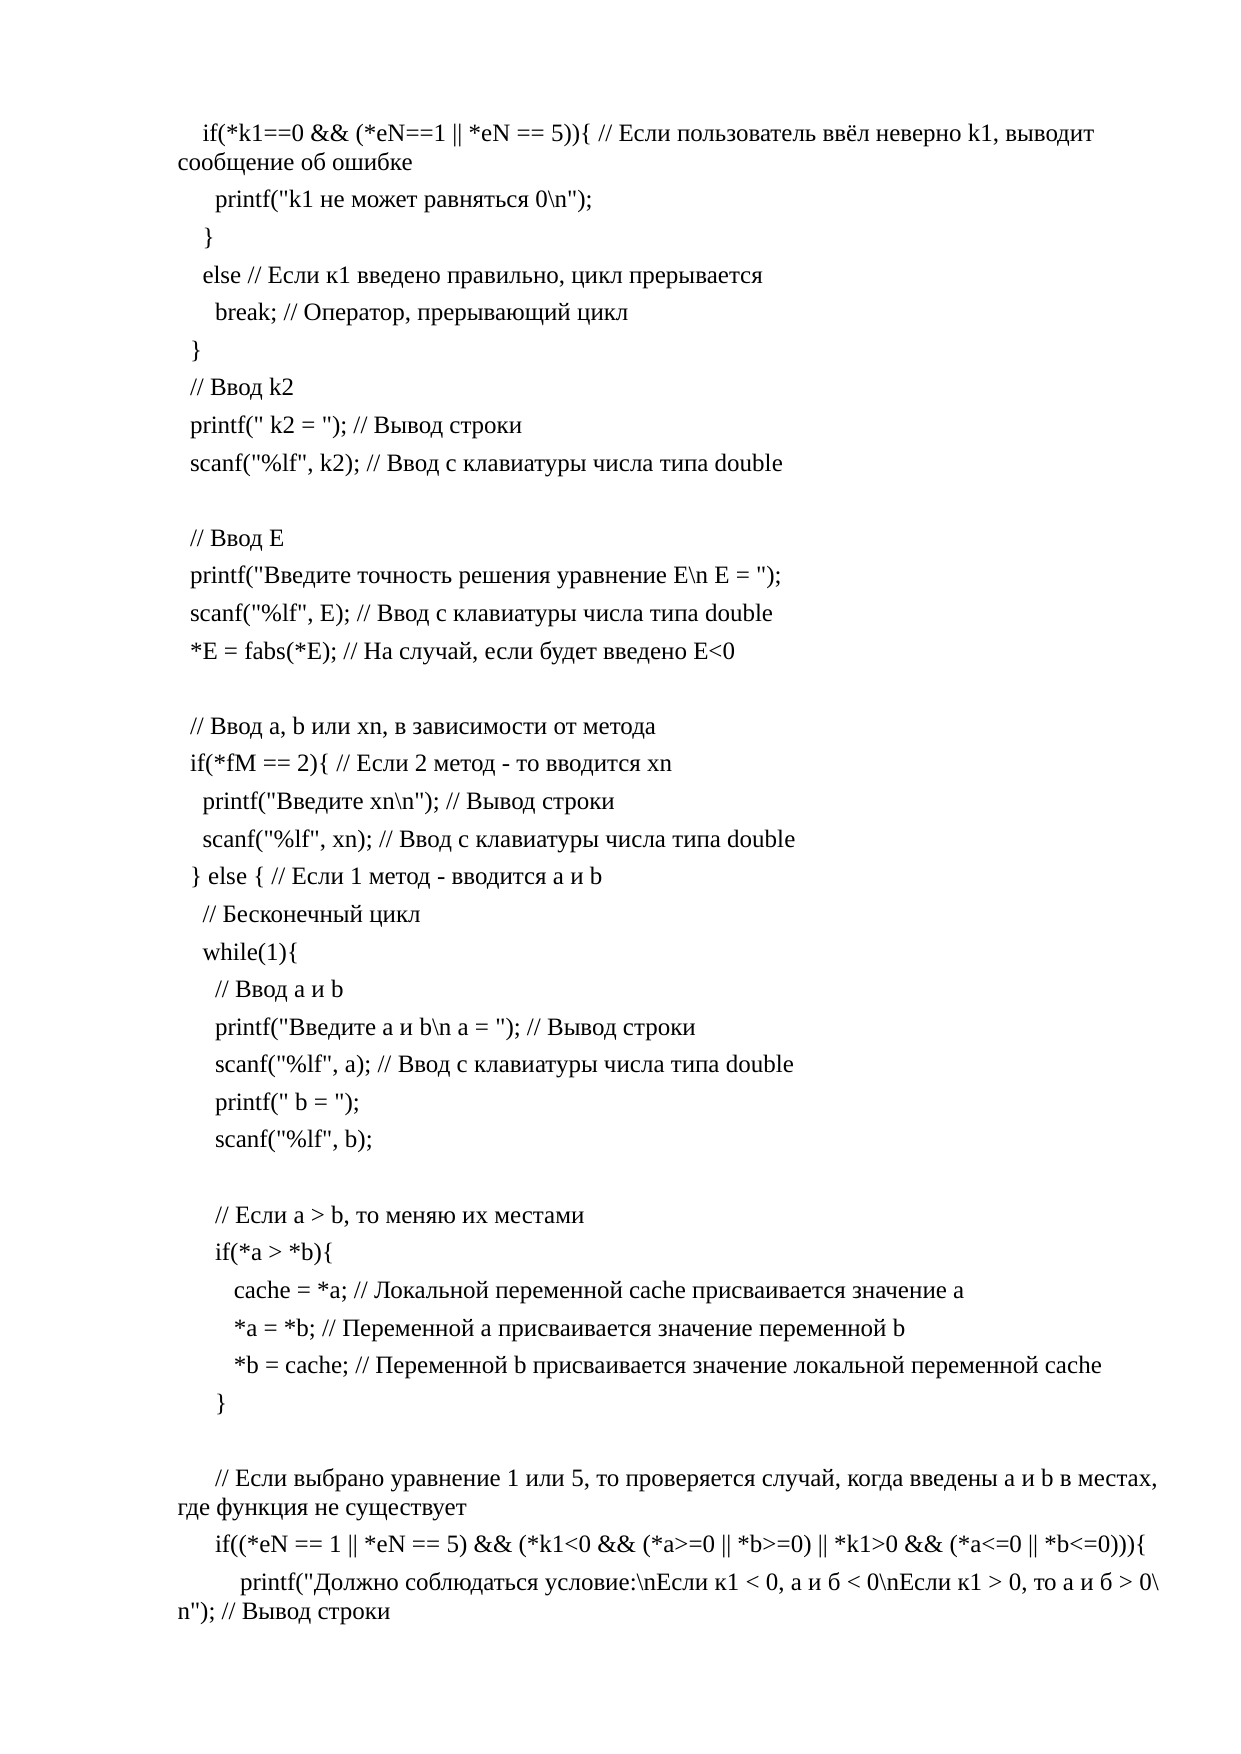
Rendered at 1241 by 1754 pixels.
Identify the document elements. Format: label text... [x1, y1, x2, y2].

text break; // Оператор, прерывающий цикл [177, 297, 1181, 326]
text printf("k1 не может равняться 0\n"); [177, 184, 1181, 213]
text printf(" k2 = "); // Вывод строки [177, 410, 1181, 439]
text printf("Введите a и b\n a = "); // Вывод строки [177, 1012, 1181, 1041]
text printf("Введите точность решения уравнение E\n E = "); [177, 561, 1181, 589]
text if(*k1==0 && (*eN==1 || *eN == 5)){ // Если пользователь ввёл неверно k1, выводит сообщение об ошибке [177, 118, 1181, 176]
text } [177, 1388, 1181, 1417]
text // Ввод a, b или xn, в зависимости от метода [177, 711, 1181, 740]
text // Если a > b, то меняю их местами [177, 1200, 1181, 1228]
text scanf("%lf", b); [177, 1124, 1181, 1153]
text scanf("%lf", E); // Ввод с клавиатуры числа типа double [177, 598, 1181, 627]
text if((*eN == 1 || *eN == 5) && (*k1<0 && (*a>=0 || *b>=0) || *k1>0 && (*a<=0 || *b<=0))){ [177, 1529, 1181, 1558]
text } [177, 222, 1181, 251]
text // Если выбрано уравнение 1 или 5, то проверяется случай, когда введены a и b в местах, где функция не существует [177, 1463, 1181, 1521]
text *E = fabs(*E); // На случай, если будет введено E<0 [177, 636, 1181, 664]
text if(*a > *b){ [177, 1237, 1181, 1266]
text // Ввод E [177, 523, 1181, 552]
text // Бесконечный цикл [177, 899, 1181, 928]
text // Ввод a и b [177, 974, 1181, 1003]
text if(*fM == 2){ // Если 2 метод - то вводится xn [177, 748, 1181, 777]
text printf(" b = "); [177, 1087, 1181, 1116]
text else // Если к1 введено правильно, цикл прерывается [177, 260, 1181, 288]
text *a = *b; // Переменной a присваивается значение переменной b [177, 1313, 1181, 1341]
text } else { // Если 1 метод - вводится a и b [177, 861, 1181, 890]
text cache = *a; // Локальной переменной cache присваивается значение a [177, 1275, 1181, 1304]
text } [177, 335, 1181, 364]
text scanf("%lf", a); // Ввод с клавиатуры числа типа double [177, 1049, 1181, 1078]
text *b = cache; // Переменной b присваивается значение локальной переменной cache [177, 1350, 1181, 1379]
text while(1){ [177, 937, 1181, 965]
text scanf("%lf", xn); // Ввод с клавиатуры числа типа double [177, 824, 1181, 852]
text scanf("%lf", k2); // Ввод с клавиатуры числа типа double [177, 448, 1181, 476]
text printf("Должно соблюдаться условие:\nЕсли к1 < 0, a и б < 0\nЕсли к1 > 0, то а и б > 0\n"); // Вывод строки [177, 1567, 1181, 1624]
text // Ввод k2 [177, 372, 1181, 401]
text printf("Введите xn\n"); // Вывод строки [177, 786, 1181, 815]
